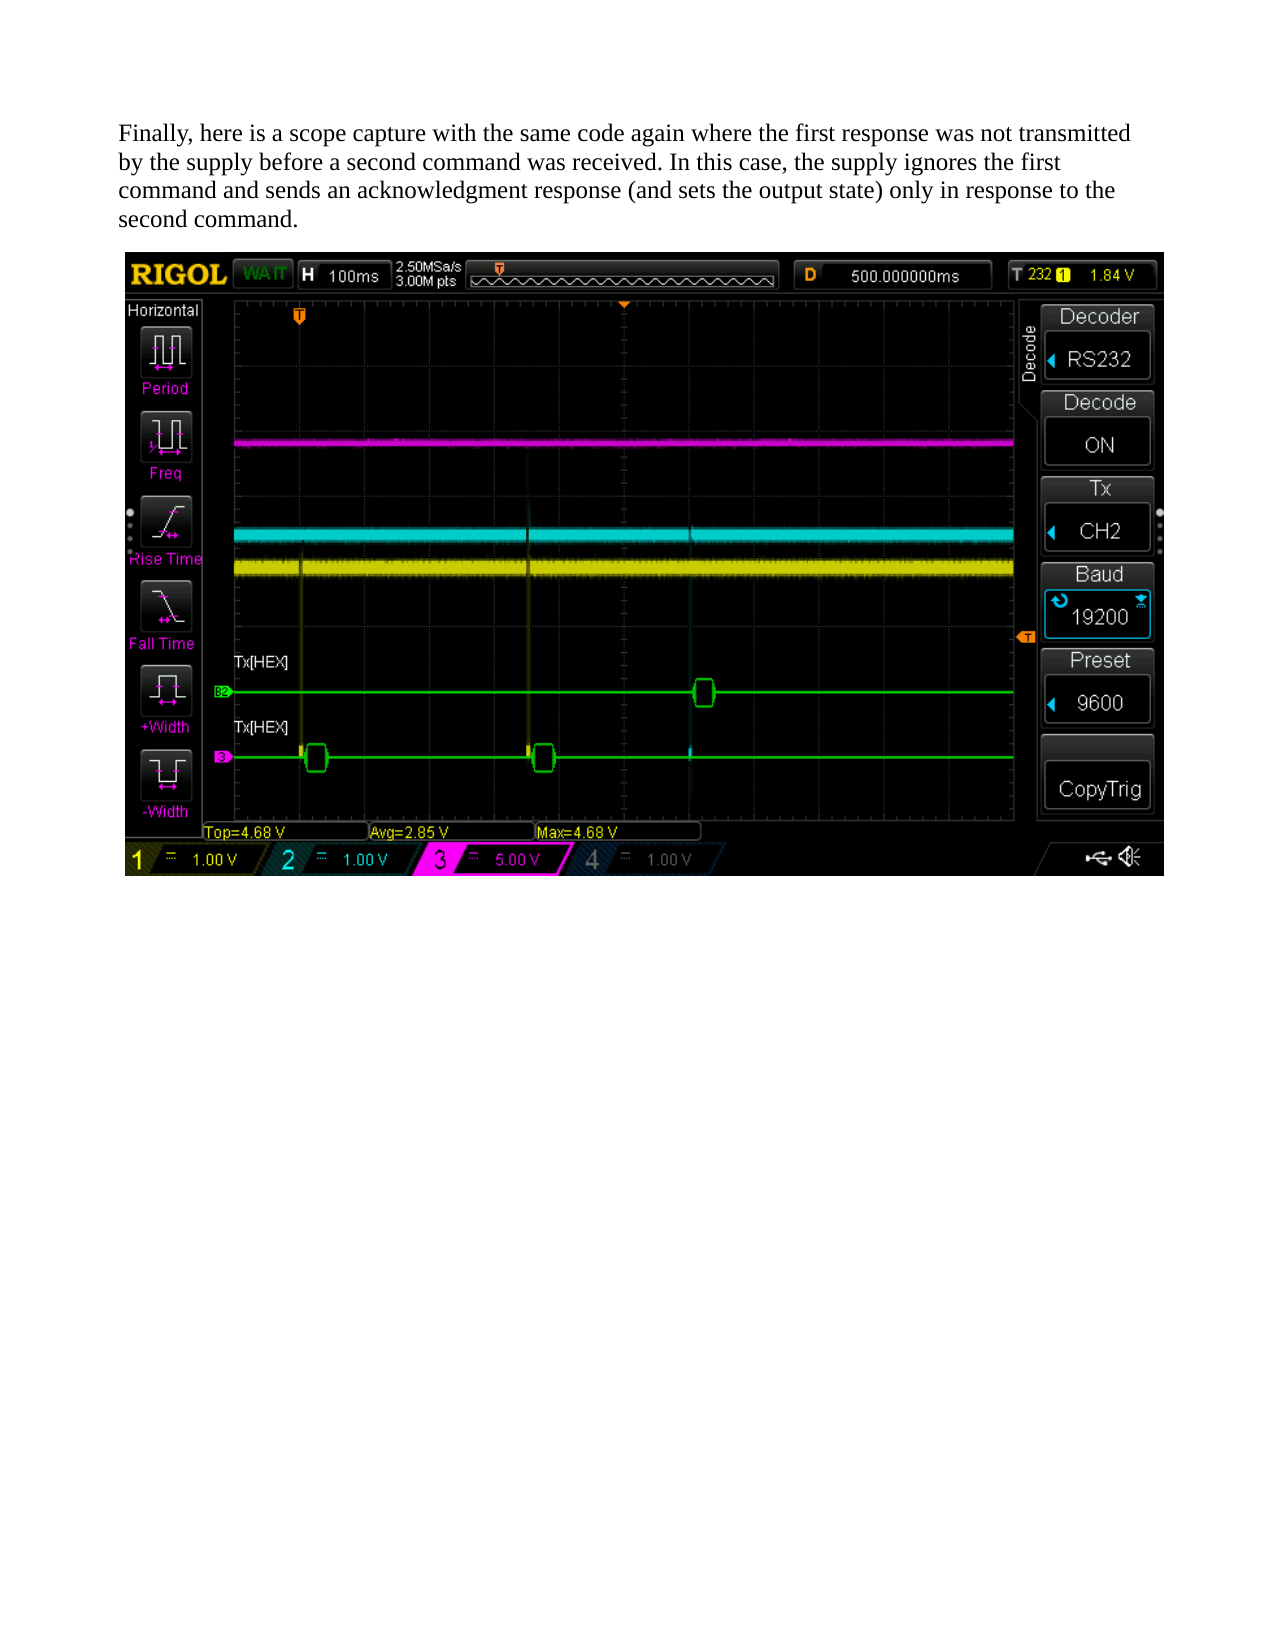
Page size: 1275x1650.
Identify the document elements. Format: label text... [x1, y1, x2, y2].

text Finally, here is a scope capture with the same code again where the first response was not transmitted by the supply before a second command was received. In this case, the supply ignores the first command and sends an acknowledgment response (and sets the output state) only in response to the second command. [118, 118, 1157, 233]
picture [125, 252, 1164, 876]
